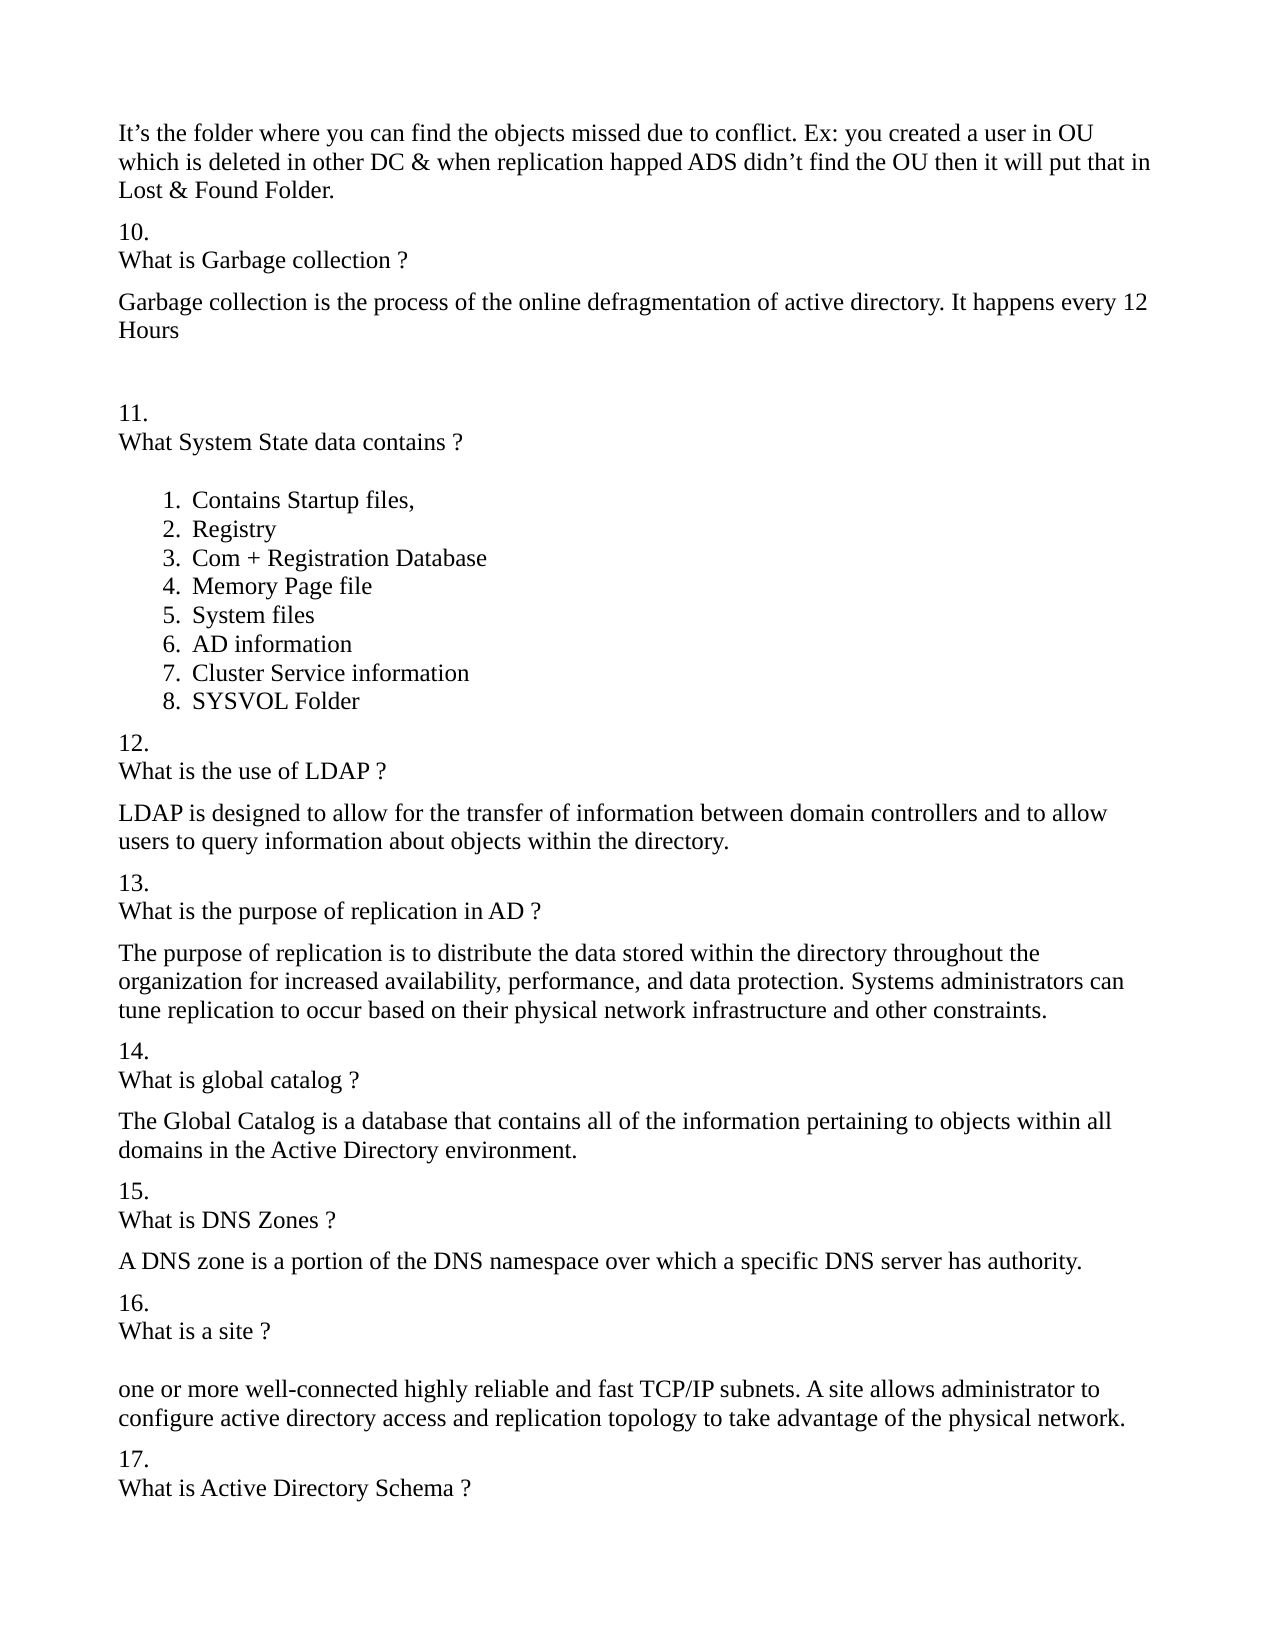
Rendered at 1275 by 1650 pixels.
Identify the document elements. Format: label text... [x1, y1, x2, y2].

text 14. [118, 1036, 1157, 1065]
text A DNS zone is a portion of the DNS namespace over which a specific DNS server has authority. [118, 1246, 1157, 1275]
list Registry [162, 514, 1157, 543]
list AD information [162, 629, 1157, 658]
text The Global Catalog is a database that contains all of the information pertaining to objects within all domains in the Active Directory environment. [118, 1106, 1157, 1164]
list System files [162, 600, 1157, 629]
text It’s the folder where you can find the objects missed due to conflict. Ex: you created a user in OU which is deleted in other DC & when replication happed ADS didn’t find the OU then it will put that in Lost & Found Folder. [118, 118, 1157, 204]
text 16. [118, 1288, 1157, 1316]
text What is the use of LDAP ? [118, 756, 1157, 785]
list Contains Startup files, [162, 485, 1157, 514]
text What is a site ? [118, 1316, 1157, 1345]
text What System State data contains ? [118, 427, 1157, 456]
text What is Active Directory Schema ? [118, 1473, 1157, 1502]
list Memory Page file [162, 571, 1157, 600]
text What is global catalog ? [118, 1065, 1157, 1094]
text LDAP is designed to allow for the transfer of information between domain controllers and to allow users to query information about objects within the directory. [118, 798, 1157, 855]
list Com + Registration Database [162, 543, 1157, 571]
text 17. [118, 1444, 1157, 1473]
text one or more well-connected highly reliable and fast TCP/IP subnets. A site allows administrator to configure active directory access and replication topology to take advantage of the physical network. [118, 1374, 1157, 1432]
text 10. [118, 217, 1157, 246]
text The purpose of replication is to distribute the data stored within the directory throughout the organization for increased availability, performance, and data protection. Systems administrators can tune replication to occur based on their physical network infrastructure and other constraints. [118, 938, 1157, 1024]
text What is DNS Zones ? [118, 1205, 1157, 1234]
text 11. [118, 398, 1157, 427]
text What is Garbage collection ? [118, 246, 1157, 274]
text 13. [118, 868, 1157, 896]
text 15. [118, 1176, 1157, 1205]
list SYSVOL Folder [162, 686, 1157, 715]
text What is the purpose of replication in AD ? [118, 896, 1157, 925]
text Garbage collection is the process of the online defragmentation of active directory. It happens every 12 Hours [118, 287, 1157, 344]
list Cluster Service information [162, 658, 1157, 686]
text 12. [118, 728, 1157, 756]
